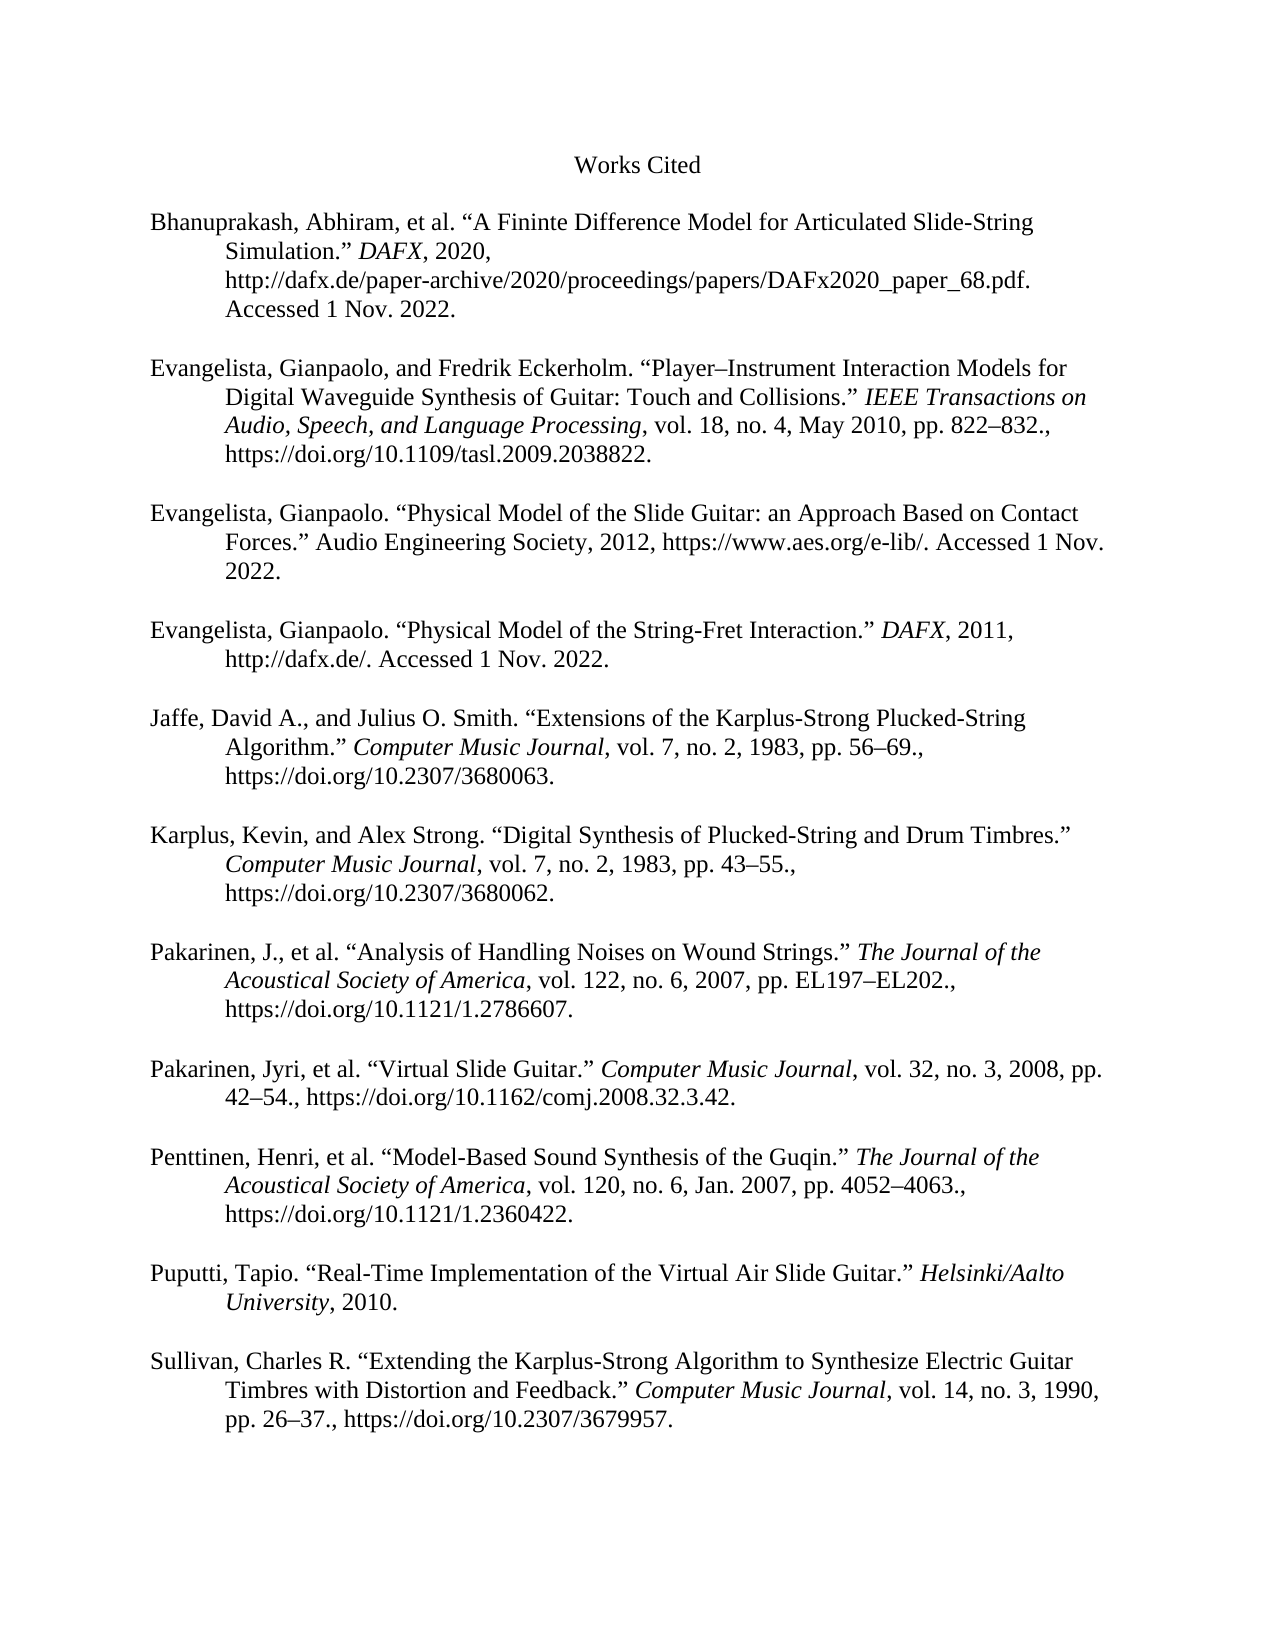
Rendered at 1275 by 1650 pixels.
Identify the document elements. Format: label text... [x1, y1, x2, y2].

text Bhanuprakash, Abhiram, et al. “A Fininte Difference Model for Articulated Slide-String Simulation.” DAFX, 2020, http://dafx.de/paper-archive/2020/proceedings/papers/DAFx2020_paper_68.pdf. Accessed 1 Nov. 2022. [150, 207, 1125, 322]
text Evangelista, Gianpaolo. “Physical Model of the String-Fret Interaction.” DAFX, 2011, http://dafx.de/. Accessed 1 Nov. 2022. [150, 615, 1125, 673]
text Evangelista, Gianpaolo. “Physical Model of the Slide Guitar: an Approach Based on Contact Forces.” Audio Engineering Society, 2012, https://www.aes.org/e-lib/. Accessed 1 Nov. 2022. [150, 498, 1125, 585]
text Puputti, Tapio. “Real-Time Implementation of the Virtual Air Slide Guitar.” Helsinki/Aalto University, 2010. [150, 1258, 1125, 1316]
text Penttinen, Henri, et al. “Model-Based Sound Synthesis of the Guqin.” The Journal of the Acoustical Society of America, vol. 120, no. 6, Jan. 2007, pp. 4052–4063., https://doi.org/10.1121/1.2360422. [150, 1142, 1125, 1228]
text Pakarinen, Jyri, et al. “Virtual Slide Guitar.” Computer Music Journal, vol. 32, no. 3, 2008, pp. 42–54., https://doi.org/10.1162/comj.2008.32.3.42. [150, 1054, 1125, 1111]
text Karplus, Kevin, and Alex Strong. “Digital Synthesis of Plucked-String and Drum Timbres.” Computer Music Journal, vol. 7, no. 2, 1983, pp. 43–55., https://doi.org/10.2307/3680062. [150, 820, 1125, 906]
text Evangelista, Gianpaolo, and Fredrik Eckerholm. “Player–Instrument Interaction Models for Digital Waveguide Synthesis of Guitar: Touch and Collisions.” IEEE Transactions on Audio, Speech, and Language Processing, vol. 18, no. 4, May 2010, pp. 822–832., https://doi.org/10.1109/tasl.2009.2038822. [150, 353, 1125, 468]
text Jaffe, David A., and Julius O. Smith. “Extensions of the Karplus-Strong Plucked-String Algorithm.” Computer Music Journal, vol. 7, no. 2, 1983, pp. 56–69., https://doi.org/10.2307/3680063. [150, 703, 1125, 789]
text Pakarinen, J., et al. “Analysis of Handling Noises on Wound Strings.” The Journal of the Acoustical Society of America, vol. 122, no. 6, 2007, pp. EL197–EL202., https://doi.org/10.1121/1.2786607. [150, 937, 1125, 1023]
text Works Cited [150, 150, 1125, 179]
text Sullivan, Charles R. “Extending the Karplus-Strong Algorithm to Synthesize Electric Guitar Timbres with Distortion and Feedback.” Computer Music Journal, vol. 14, no. 3, 1990, pp. 26–37., https://doi.org/10.2307/3679957. [150, 1346, 1125, 1433]
